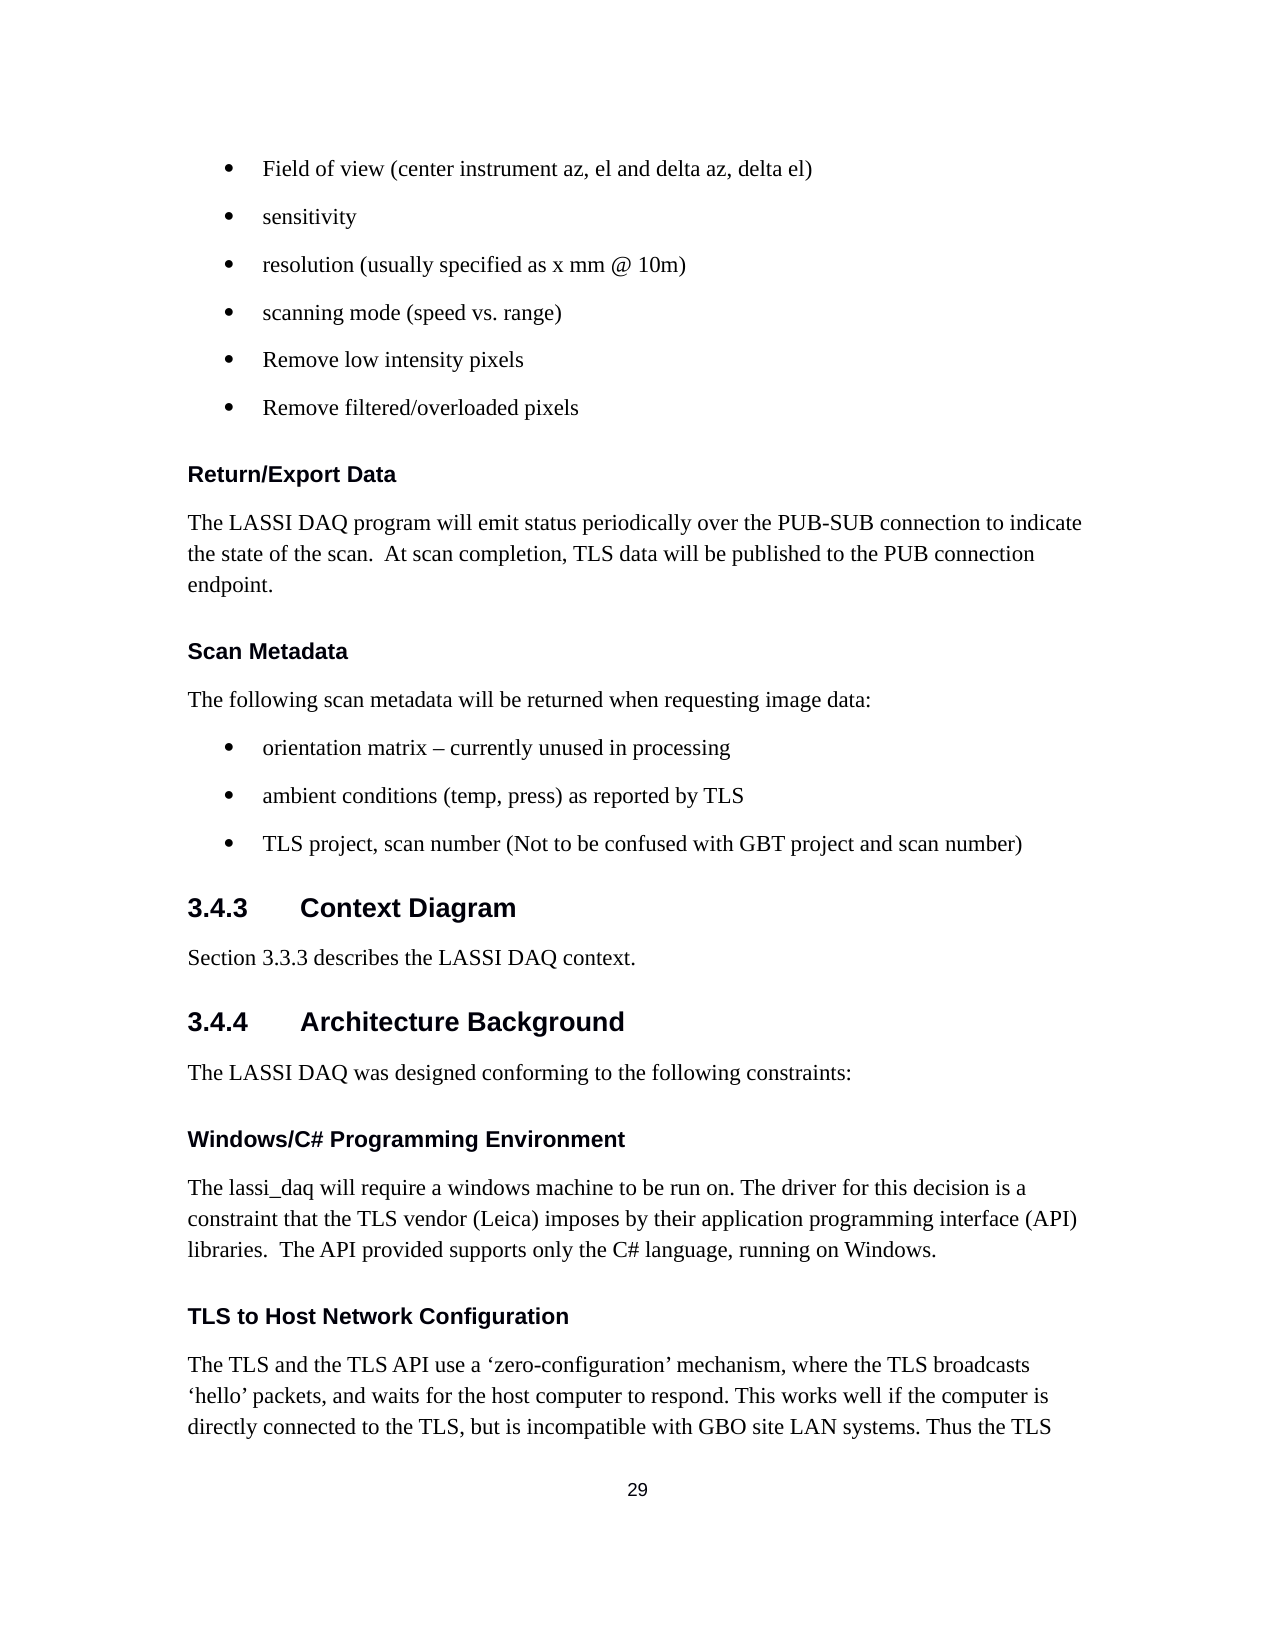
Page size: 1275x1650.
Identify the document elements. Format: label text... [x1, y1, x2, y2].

text The LASSI DAQ was designed conforming to the following constraints: [187, 1054, 1087, 1085]
text Section 3.3.3 describes the LASSI DAQ context. [187, 939, 1087, 971]
list orientation matrix – currently unused in processing [225, 729, 1087, 760]
text The following scan metadata will be returned when requesting image data: [187, 681, 1087, 712]
list Field of view (center instrument az, el and delta az, delta el) [225, 150, 1087, 181]
text Return/Export Data [187, 452, 1087, 487]
text The TLS and the TLS API use a ‘zero-configuration’ mechanism, where the TLS broadcasts ‘hello’ packets, and waits for the host computer to respond. This works well if the computer is directly connected to the TLS, but is incompatible with GBO site LAN systems. Thus the TLS [187, 1346, 1087, 1439]
subtitle Architecture Background [187, 1002, 1087, 1037]
list ambient conditions (temp, press) as reported by TLS [225, 777, 1087, 808]
subtitle Context Diagram [187, 887, 1087, 923]
text The lassi_daq will require a windows machine to be run on. The driver for this decision is a constraint that the TLS vendor (Leica) imposes by their application programming interface (API) libraries. The API provided supports only the C# language, running on Windows. [187, 1169, 1087, 1262]
text Scan Metadata [187, 629, 1087, 664]
list sensitivity [225, 198, 1087, 229]
list resolution (usually specified as x mm @ 10m) [225, 246, 1087, 277]
list Remove low intensity pixels [225, 342, 1087, 373]
text TLS to Host Network Configuration [187, 1294, 1087, 1329]
list scanning mode (speed vs. range) [225, 294, 1087, 325]
text Windows/C# Programming Environment [187, 1117, 1087, 1152]
list Remove filtered/overloaded pixels [225, 389, 1087, 421]
text The LASSI DAQ program will emit status periodically over the PUB-SUB connection to indicate the state of the scan. At scan completion, TLS data will be published to the PUB connection endpoint. [187, 504, 1087, 598]
list TLS project, scan number (Not to be confused with GBT project and scan number) [225, 825, 1087, 856]
